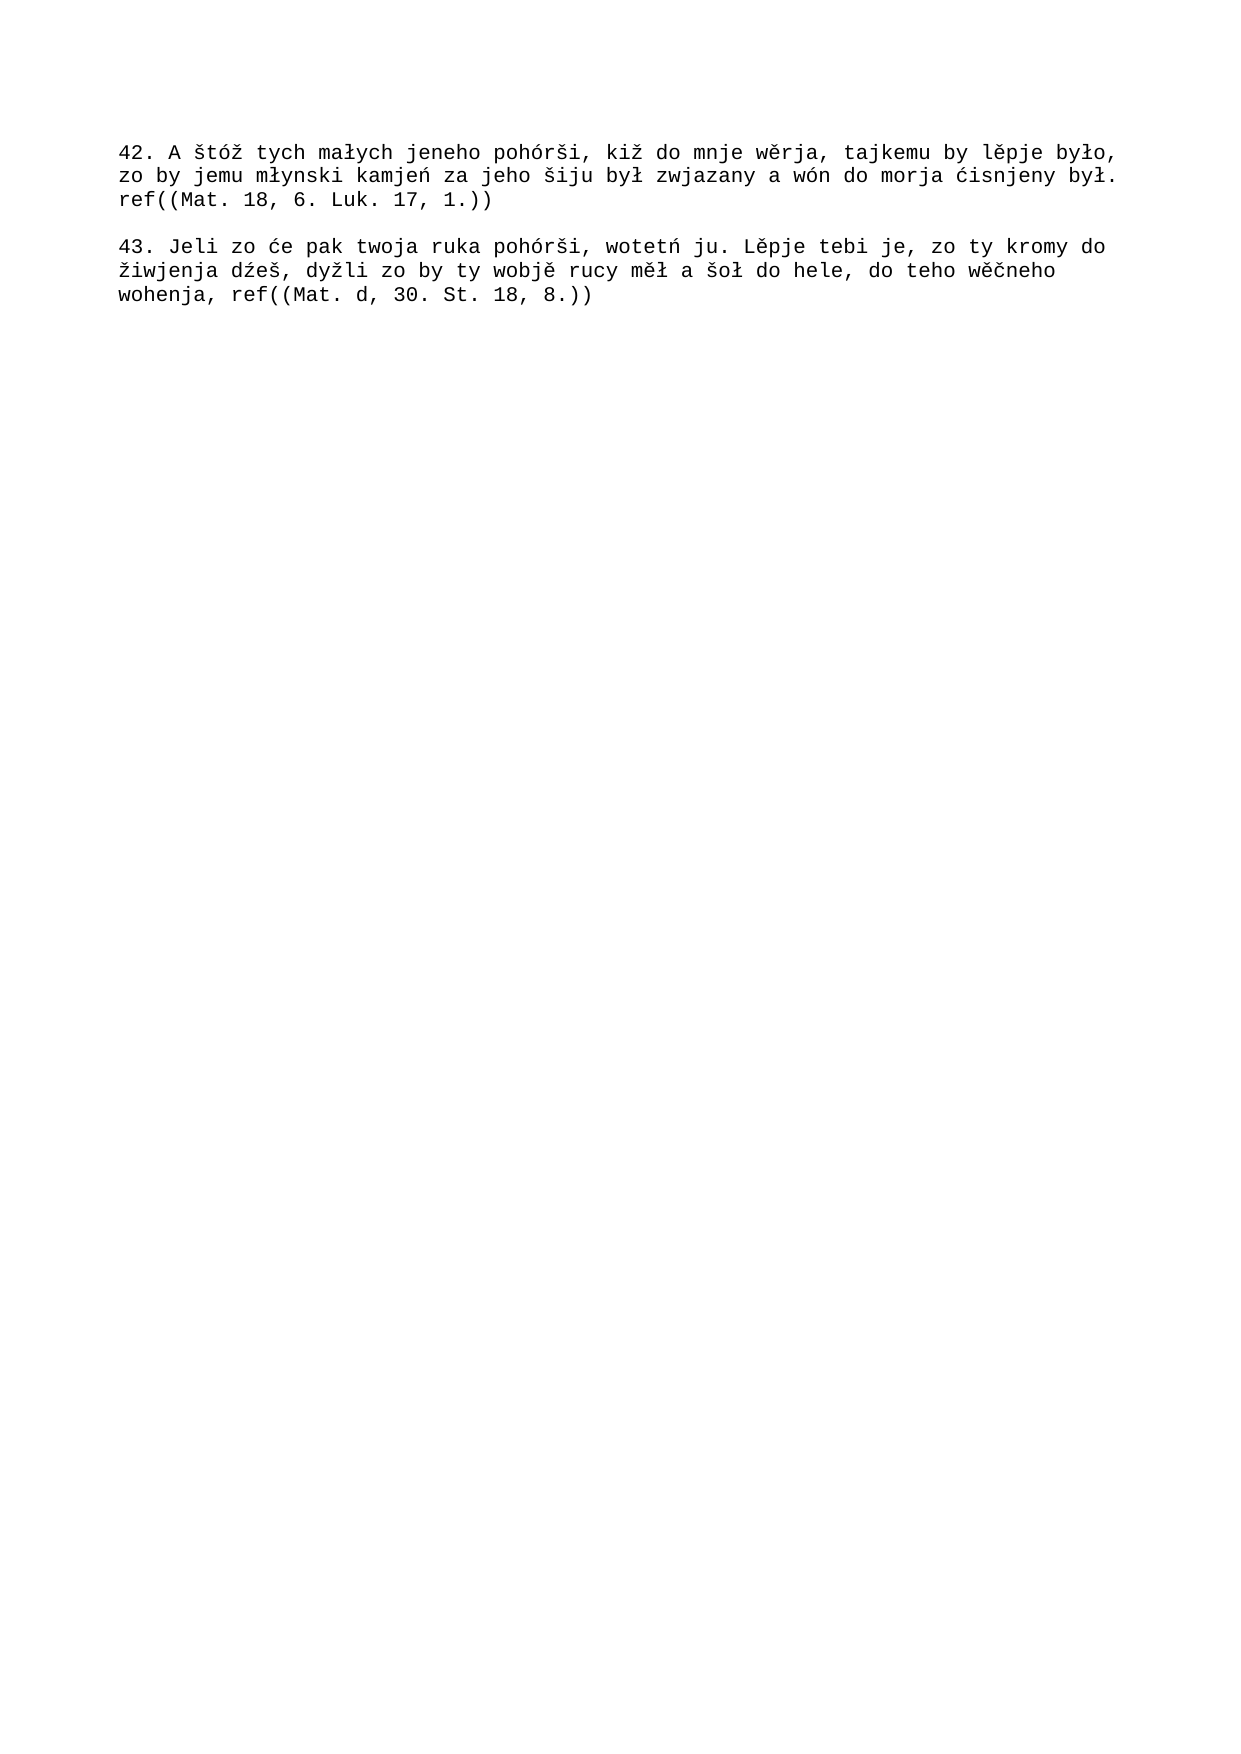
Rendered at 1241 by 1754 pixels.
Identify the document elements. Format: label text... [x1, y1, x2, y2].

text 43. Jeli zo će pak twoja ruka pohórši, wotetń ju. Lěpje tebi je, zo ty kromy do žiwjenja dźeš, dyžli zo by ty wobjě rucy měł a šoł do hele, do teho wěčneho wohenja, ref((Mat. d, 30. St. 18, 8.)) [118, 236, 1122, 307]
text 42. A štóž tych małych jeneho pohórši, kiž do mnje wěrja, tajkemu by lěpje było, zo by jemu młynski kamjeń za jeho šiju był zwjazany a wón do morja ćisnjeny był. ref((Mat. 18, 6. Luk. 17, 1.)) [118, 142, 1122, 213]
